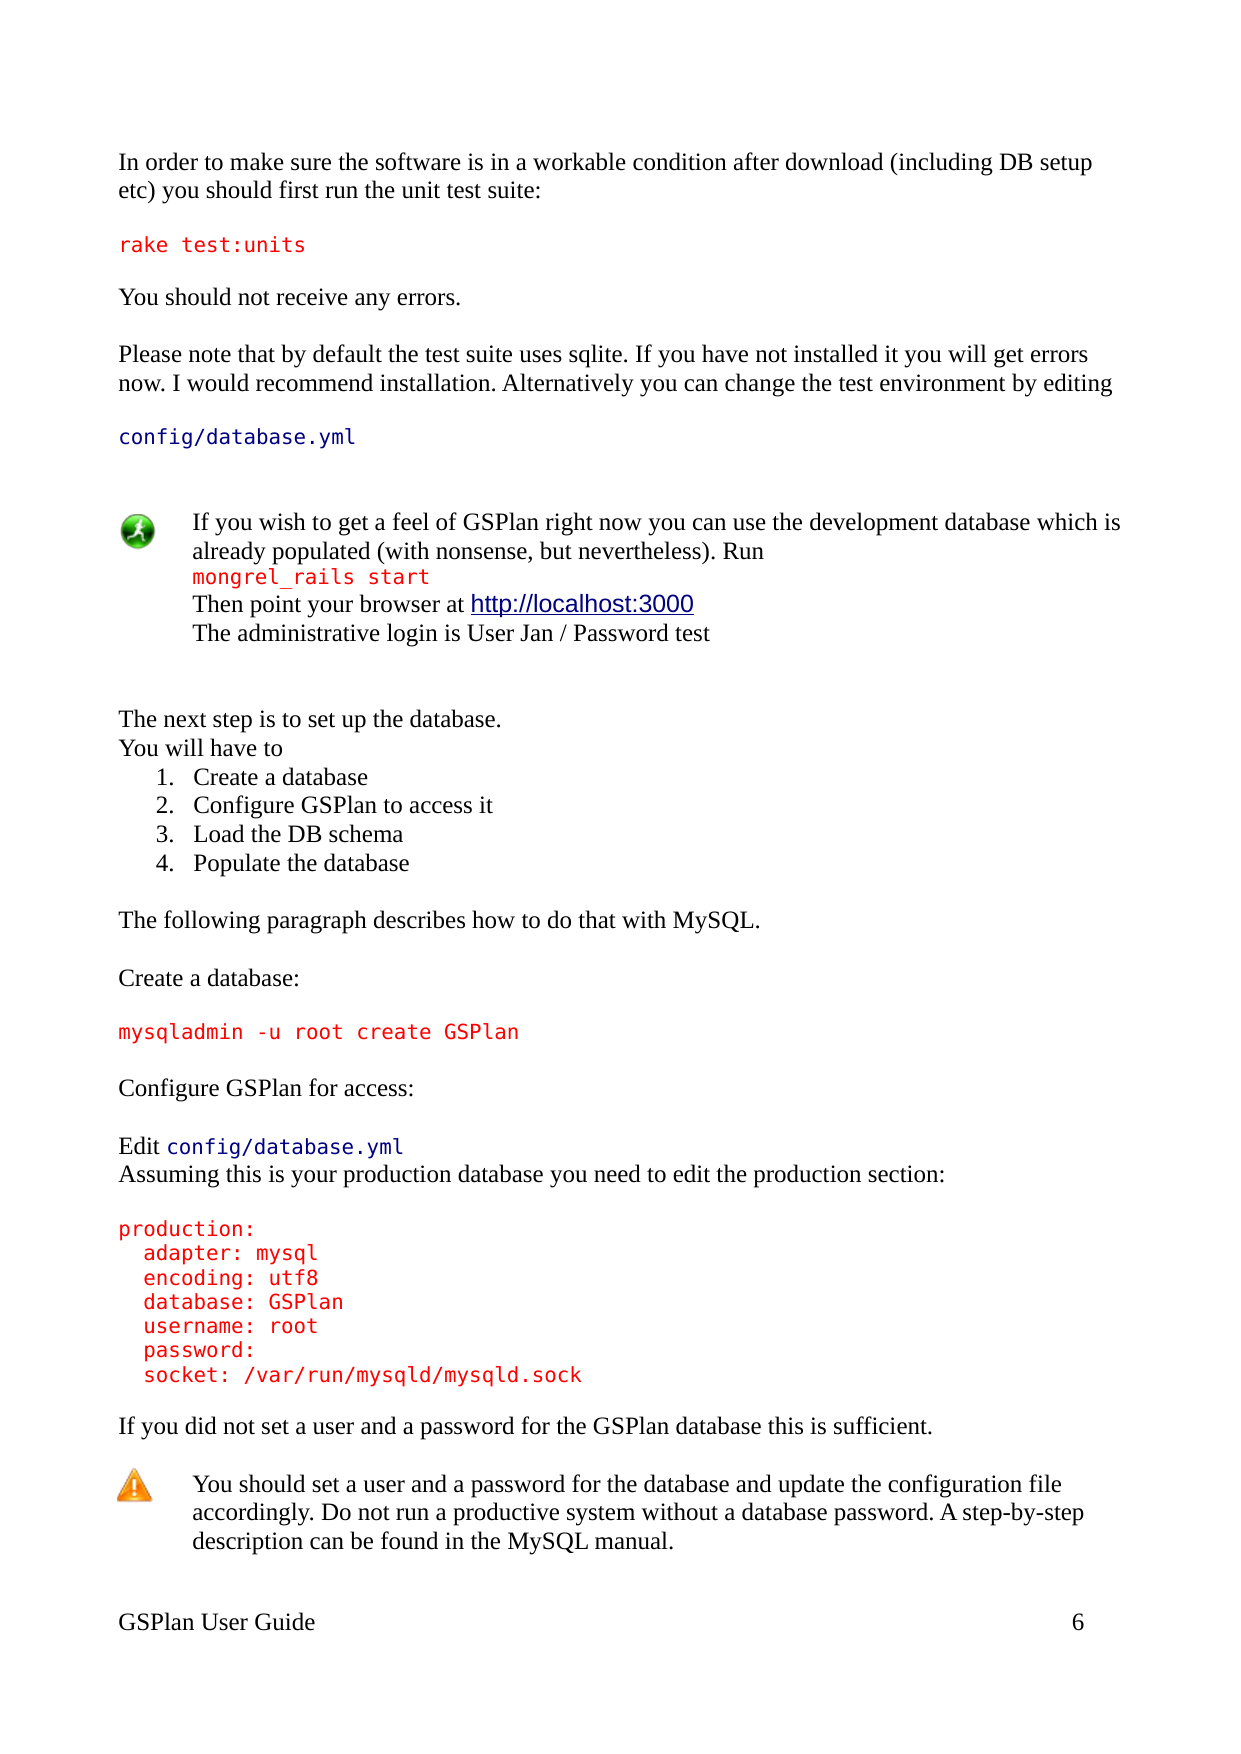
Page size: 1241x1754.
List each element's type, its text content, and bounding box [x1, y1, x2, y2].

text Edit config/database.yml [118, 1131, 1122, 1159]
picture [117, 1467, 153, 1504]
text adapter: mysql [118, 1241, 1122, 1266]
text encoding: utf8 [118, 1266, 1122, 1290]
text If you did not set a user and a password for the GSPlan database this is sufficient. [118, 1411, 1122, 1440]
text Please note that by default the test suite uses sqlite. If you have not installed it you will get errors now. I would recommend installation. Alternatively you can change the test environment by editing [118, 339, 1122, 397]
text Configure GSPlan for access: [118, 1073, 1122, 1102]
text You will have to [118, 733, 1122, 762]
text production: [118, 1217, 1122, 1241]
text mongrel_rails start [192, 565, 1122, 589]
text username: root [118, 1314, 1122, 1338]
text You should not receive any errors. [118, 282, 1122, 310]
text The following paragraph describes how to do that with MySQL. [118, 905, 1122, 934]
text database: GSPlan [118, 1290, 1122, 1314]
picture [120, 514, 156, 550]
text rake test:units [118, 233, 1122, 257]
list Load the DB schema [156, 819, 1122, 848]
text mysqladmin -u root create GSPlan [118, 1020, 1122, 1044]
text socket: /var/run/mysqld/mysqld.sock [118, 1363, 1122, 1387]
text Assuming this is your production database you need to edit the production section: [118, 1159, 1122, 1188]
text Then point your browser at http://localhost:3000 [192, 589, 1122, 618]
list Populate the database [156, 848, 1122, 877]
list Configure GSPlan to access it [156, 790, 1122, 819]
text You should set a user and a password for the database and update the configuration file accordingly. Do not run a productive system without a database password. A step-by-step description can be found in the MySQL manual. [192, 1469, 1122, 1555]
text Create a database: [118, 963, 1122, 992]
text In order to make sure the software is in a workable condition after download (including DB setup etc) you should first run the unit test suite: [118, 147, 1122, 204]
list Create a database [156, 762, 1122, 790]
text The next step is to set up the database. [118, 704, 1122, 733]
text If you wish to get a feel of GSPlan right now you can use the development database which is already populated (with nonsense, but nevertheless). Run [192, 507, 1122, 565]
text The administrative login is User Jan / Password test [192, 618, 1122, 647]
text config/database.yml [118, 425, 1122, 450]
text password: [118, 1338, 1122, 1363]
